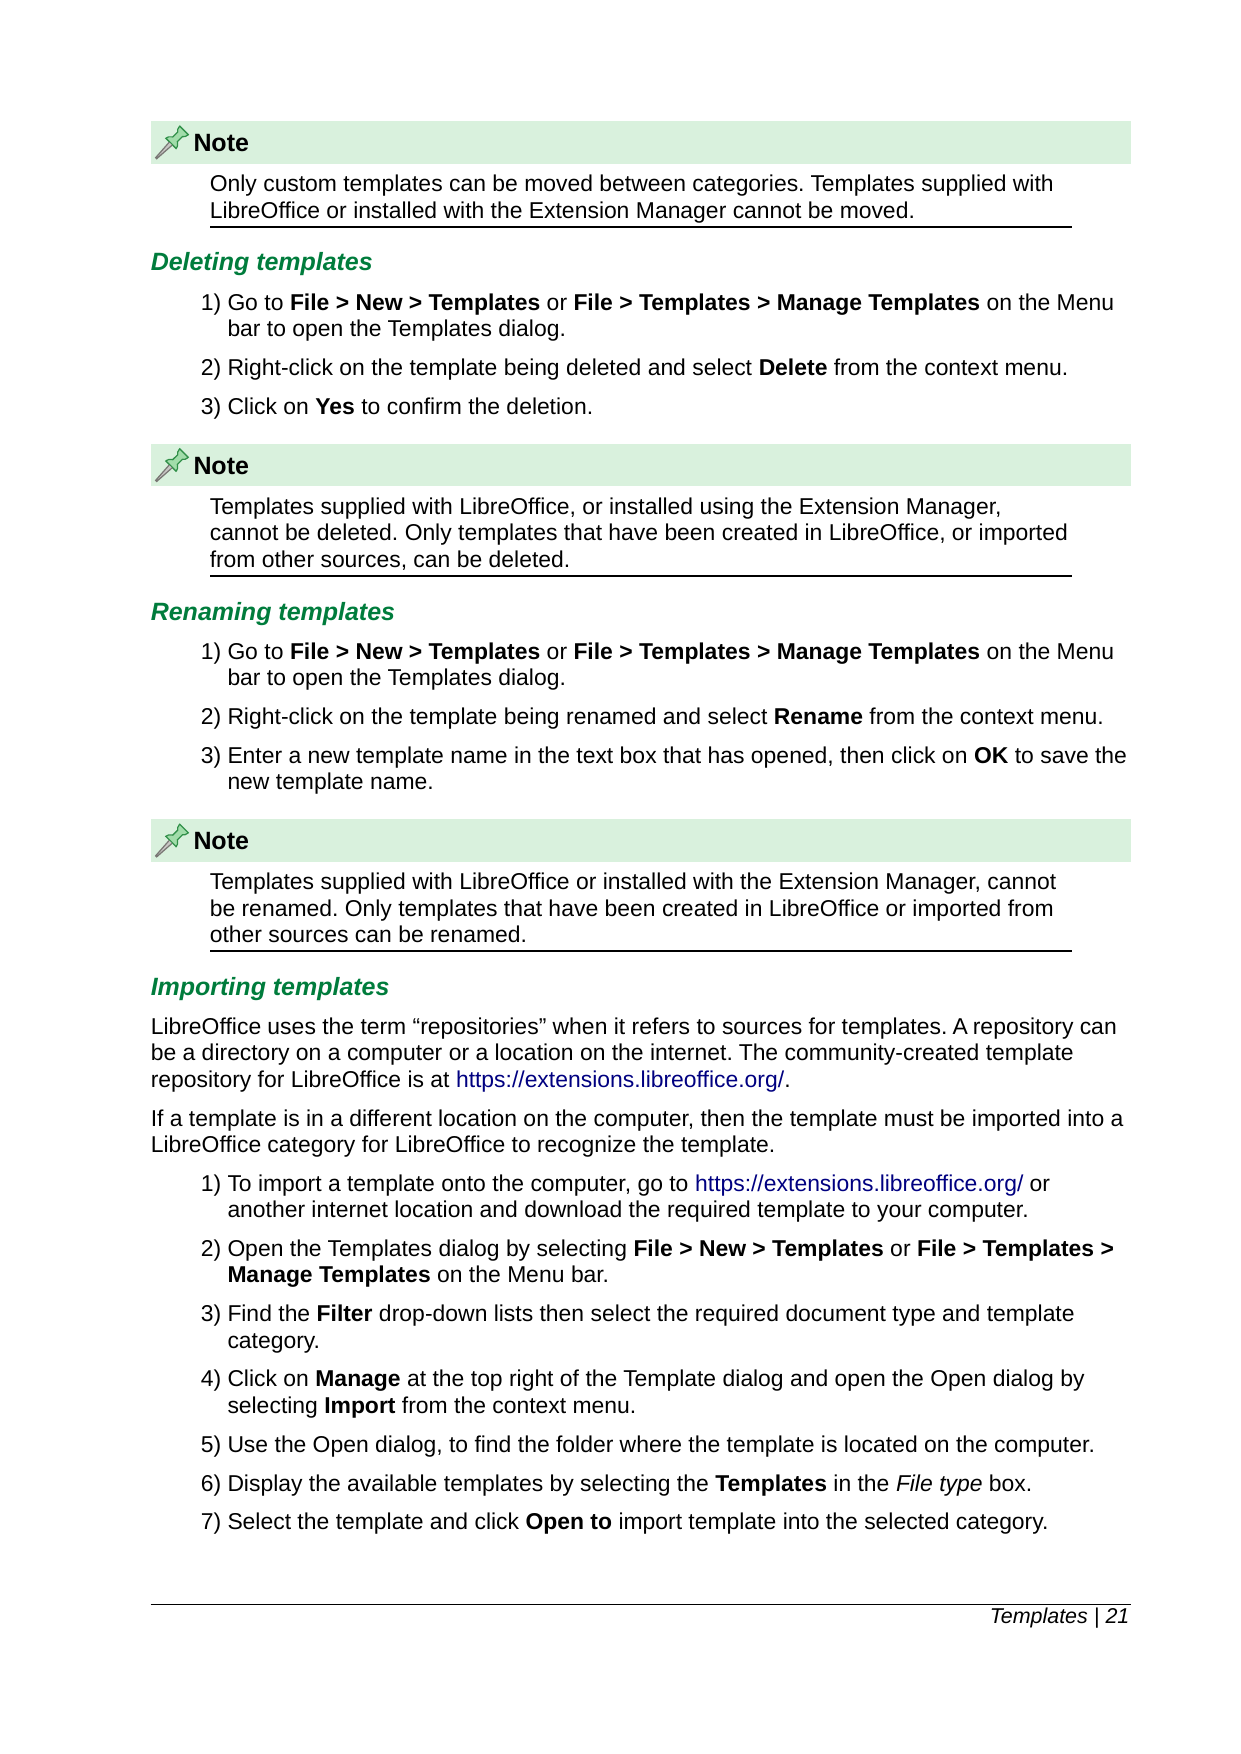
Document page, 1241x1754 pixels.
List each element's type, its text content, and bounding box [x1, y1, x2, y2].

text Templates supplied with LibreOffice, or installed using the Extension Manager, cannot be deleted. Only templates that have been created in LibreOffice, or imported from other sources, can be deleted. [209, 493, 1072, 577]
subtitle Deleting templates [151, 247, 1131, 276]
list Go to File > New > Templates or File > Templates > Manage Templates on the Menu bar to open the Templates dialog. [227, 638, 1131, 690]
subtitle Note [151, 819, 1131, 862]
list Use the Open dialog, to find the folder where the template is located on the computer. [227, 1431, 1131, 1457]
list Go to File > New > Templates or File > Templates > Manage Templates on the Menu bar to open the Templates dialog. [227, 288, 1131, 341]
subtitle Note [151, 121, 1131, 164]
list Click on Yes to confirm the deletion. [227, 393, 1131, 419]
list Display the available templates by selecting the Templates in the File type box. [227, 1469, 1131, 1496]
text LibreOffice uses the term “repositories” when it refers to sources for templates. A repository can be a directory on a computer or a location on the internet. The community-created template repository for LibreOffice is at https://extensions.libreoffice.org/. [151, 1013, 1131, 1092]
list Click on Manage at the top right of the Template dialog and open the Open dialog by selecting Import from the context menu. [227, 1365, 1131, 1418]
list Find the Filter drop‑down lists then select the required document type and template category. [227, 1300, 1131, 1353]
list Right-click on the template being deleted and select Delete from the context menu. [227, 354, 1131, 380]
list To import a template onto the computer, go to https://extensions.libreoffice.org/ or another internet location and download the required template to your computer. [227, 1170, 1131, 1222]
list Enter a new template name in the text box that has opened, then click on OK to save the new template name. [227, 742, 1131, 794]
subtitle Renaming templates [151, 596, 1131, 625]
text Only custom templates can be moved between categories. Templates supplied with LibreOffice or installed with the Extension Manager cannot be moved. [209, 170, 1072, 228]
subtitle Importing templates [151, 972, 1131, 1001]
text Templates supplied with LibreOffice or installed with the Extension Manager, cannot be renamed. Only templates that have been created in LibreOffice or imported from other sources can be renamed. [209, 868, 1072, 952]
list If a template is in a different location on the computer, then the template must be imported into a LibreOffice category for LibreOffice to recognize the template. [151, 1104, 1131, 1157]
list Open the Templates dialog by selecting File > New > Templates or File > Templates > Manage Templates on the Menu bar. [227, 1235, 1131, 1288]
subtitle Note [193, 444, 1131, 486]
list Right-click on the template being renamed and select Rename from the context menu. [227, 703, 1131, 729]
list Select the template and click Open to import template into the selected category. [227, 1508, 1131, 1535]
